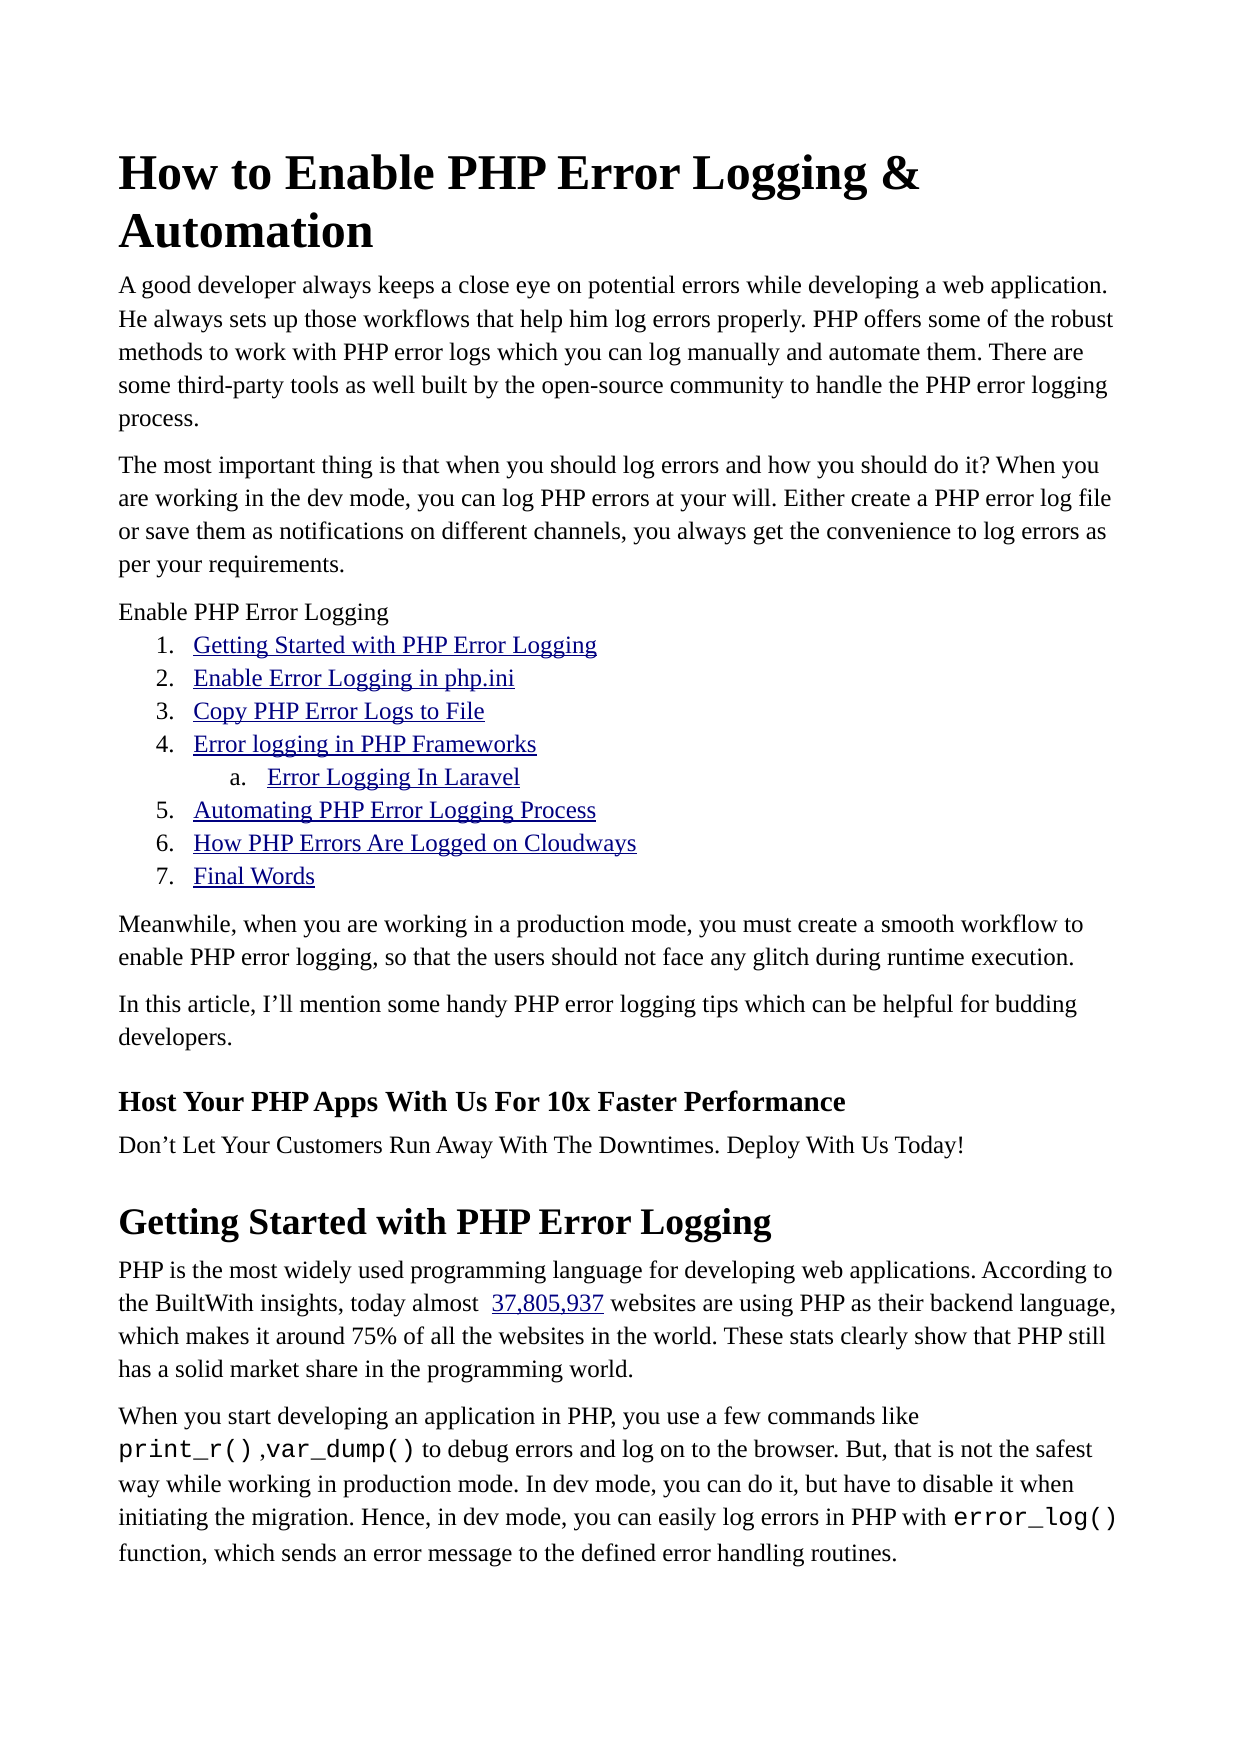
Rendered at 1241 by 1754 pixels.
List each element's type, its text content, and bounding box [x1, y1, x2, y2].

text A good developer always keeps a close eye on potential errors while developing a web application. He always sets up those workflows that help him log errors properly. PHP offers some of the robust methods to work with PHP error logs which you can log manually and automate them. There are some third-party tools as well built by the open-source community to handle the PHP error logging process. [118, 271, 1122, 431]
list Enable Error Logging in php.ini [156, 663, 1122, 692]
list Copy PHP Error Logs to File [156, 696, 1122, 725]
list Final Words [156, 861, 1122, 890]
subtitle Host Your PHP Apps With Us For 10x Faster Performance [118, 1084, 1122, 1118]
text Enable PHP Error Logging [118, 597, 1122, 626]
text Don’t Let Your Customers Run Away With The Downtimes. Deploy With Us Today! [118, 1131, 1122, 1159]
list Automating PHP Error Logging Process [156, 795, 1122, 824]
list Getting Started with PHP Error Logging [156, 630, 1122, 659]
text Meanwhile, when you are working in a production mode, you must create a smooth workflow to enable PHP error logging, so that the users should not face any glitch during runtime execution. [118, 909, 1122, 971]
subtitle Getting Started with PHP Error Logging [118, 1199, 1122, 1242]
text In this article, I’ll mention some handy PHP error logging tips which can be helpful for budding developers. [118, 989, 1122, 1051]
text PHP is the most widely used programming language for developing web applications. According to the BuiltWith insights, today almost 37,805,937 websites are using PHP as their backend language, which makes it around 75% of all the websites in the world. These stats clearly show that PHP still has a solid market share in the programming world. [118, 1255, 1122, 1382]
list How PHP Errors Are Logged on Cloudways [156, 828, 1122, 857]
subtitle How to Enable PHP Error Logging & Automation [118, 143, 1122, 258]
text The most important thing is that when you should log errors and how you should do it? When you are working in the dev mode, you can log PHP errors at your will. Either create a PHP error log file or save them as notifications on different channels, you always get the convenience to log errors as per your requirements. [118, 450, 1122, 578]
list Error Logging In Laravel [229, 762, 1122, 791]
list Error logging in PHP Frameworks [156, 729, 1122, 758]
text When you start developing an application in PHP, you use a few commands like print_r() ,var_dump() to debug errors and log on to the browser. But, that is not the safest way while working in production mode. In dev mode, you can do it, but have to disable it when initiating the migration. Hence, in dev mode, you can easily log errors in PHP with error_log() function, which sends an error message to the defined error handling routines. [118, 1401, 1122, 1566]
